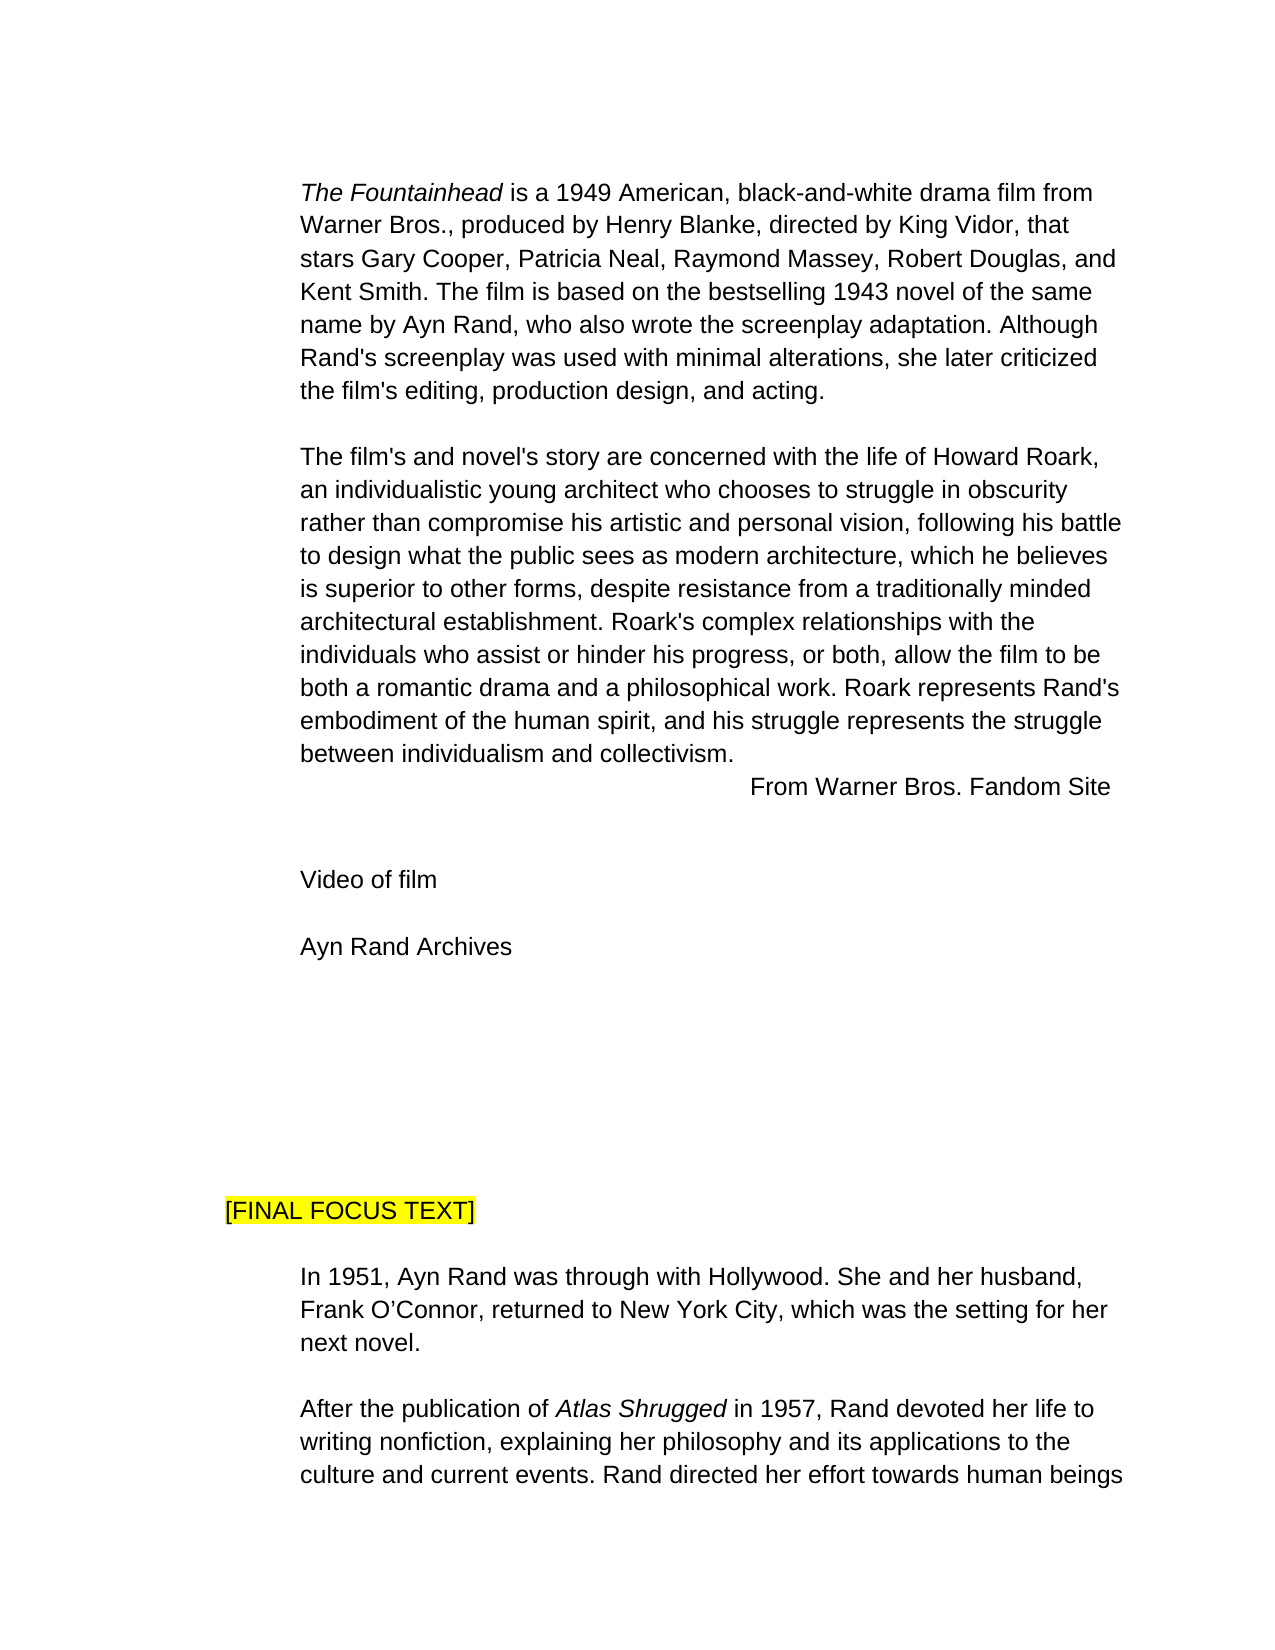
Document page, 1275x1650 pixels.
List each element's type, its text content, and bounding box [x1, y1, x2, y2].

text After the publication of Atlas Shrugged in 1957, Rand devoted her life to writing nonfiction, explaining her philosophy and its applications to the culture and current events. Rand directed her effort towards human beings [300, 1394, 1125, 1488]
text Ayn Rand Archives [300, 931, 1125, 960]
text In 1951, Ayn Rand was through with Hollywood. She and her husband, Frank O’Connor, returned to New York City, which was the setting for her next novel. [300, 1262, 1125, 1356]
text [FINAL FOCUS TEXT] [150, 1196, 1125, 1224]
text The film's and novel's story are concerned with the life of Howard Roark, an individualistic young architect who chooses to struggle in obscurity rather than compromise his artistic and personal vision, following his battle to design what the public sees as modern architecture, which he believes is superior to other forms, despite resistance from a traditionally minded architectural establishment. Roark's complex relationships with the individuals who assist or hinder his progress, or both, allow the film to be both a romantic drama and a philosophical work. Roark represents Rand's embodiment of the human spirit, and his struggle represents the struggle between individualism and collectivism. [300, 442, 1125, 768]
text From Warner Bros. Fandom Site [300, 772, 1125, 801]
text The Fountainhead is a 1949 American, black-and-white drama film from Warner Bros., produced by Henry Blanke, directed by King Vidor, that stars Gary Cooper, Patricia Neal, Raymond Massey, Robert Douglas, and Kent Smith. The film is based on the bestselling 1943 novel of the same name by Ayn Rand, who also wrote the screenplay adaptation. Although Rand's screenplay was used with minimal alterations, she later criticized the film's editing, production design, and acting. [300, 177, 1125, 404]
text Video of film [300, 865, 1125, 894]
